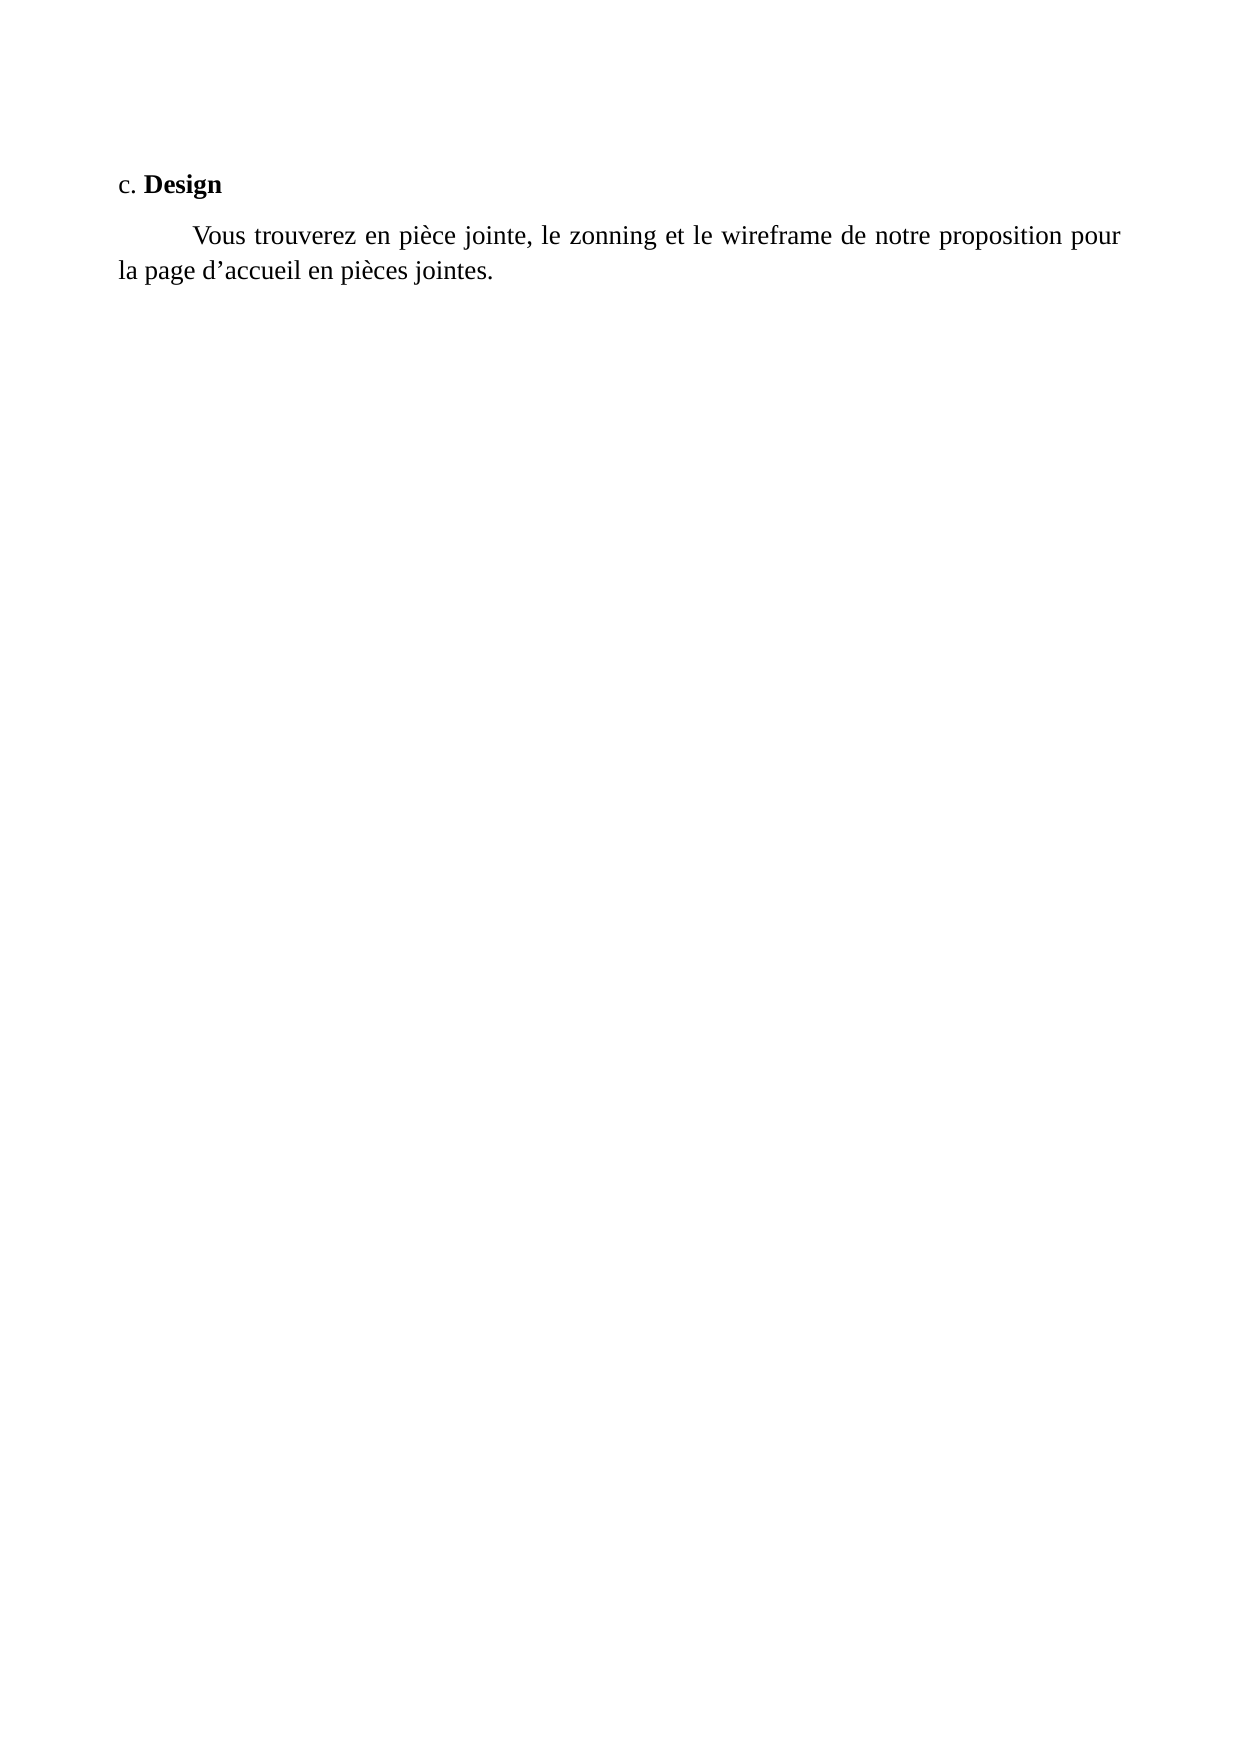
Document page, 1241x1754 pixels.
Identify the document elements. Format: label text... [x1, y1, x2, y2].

text Vous trouverez en pièce jointe, le zonning et le wireframe de notre proposition pour la page d’accueil en pièces jointes. [118, 219, 1122, 286]
text c. Design [118, 168, 1122, 199]
